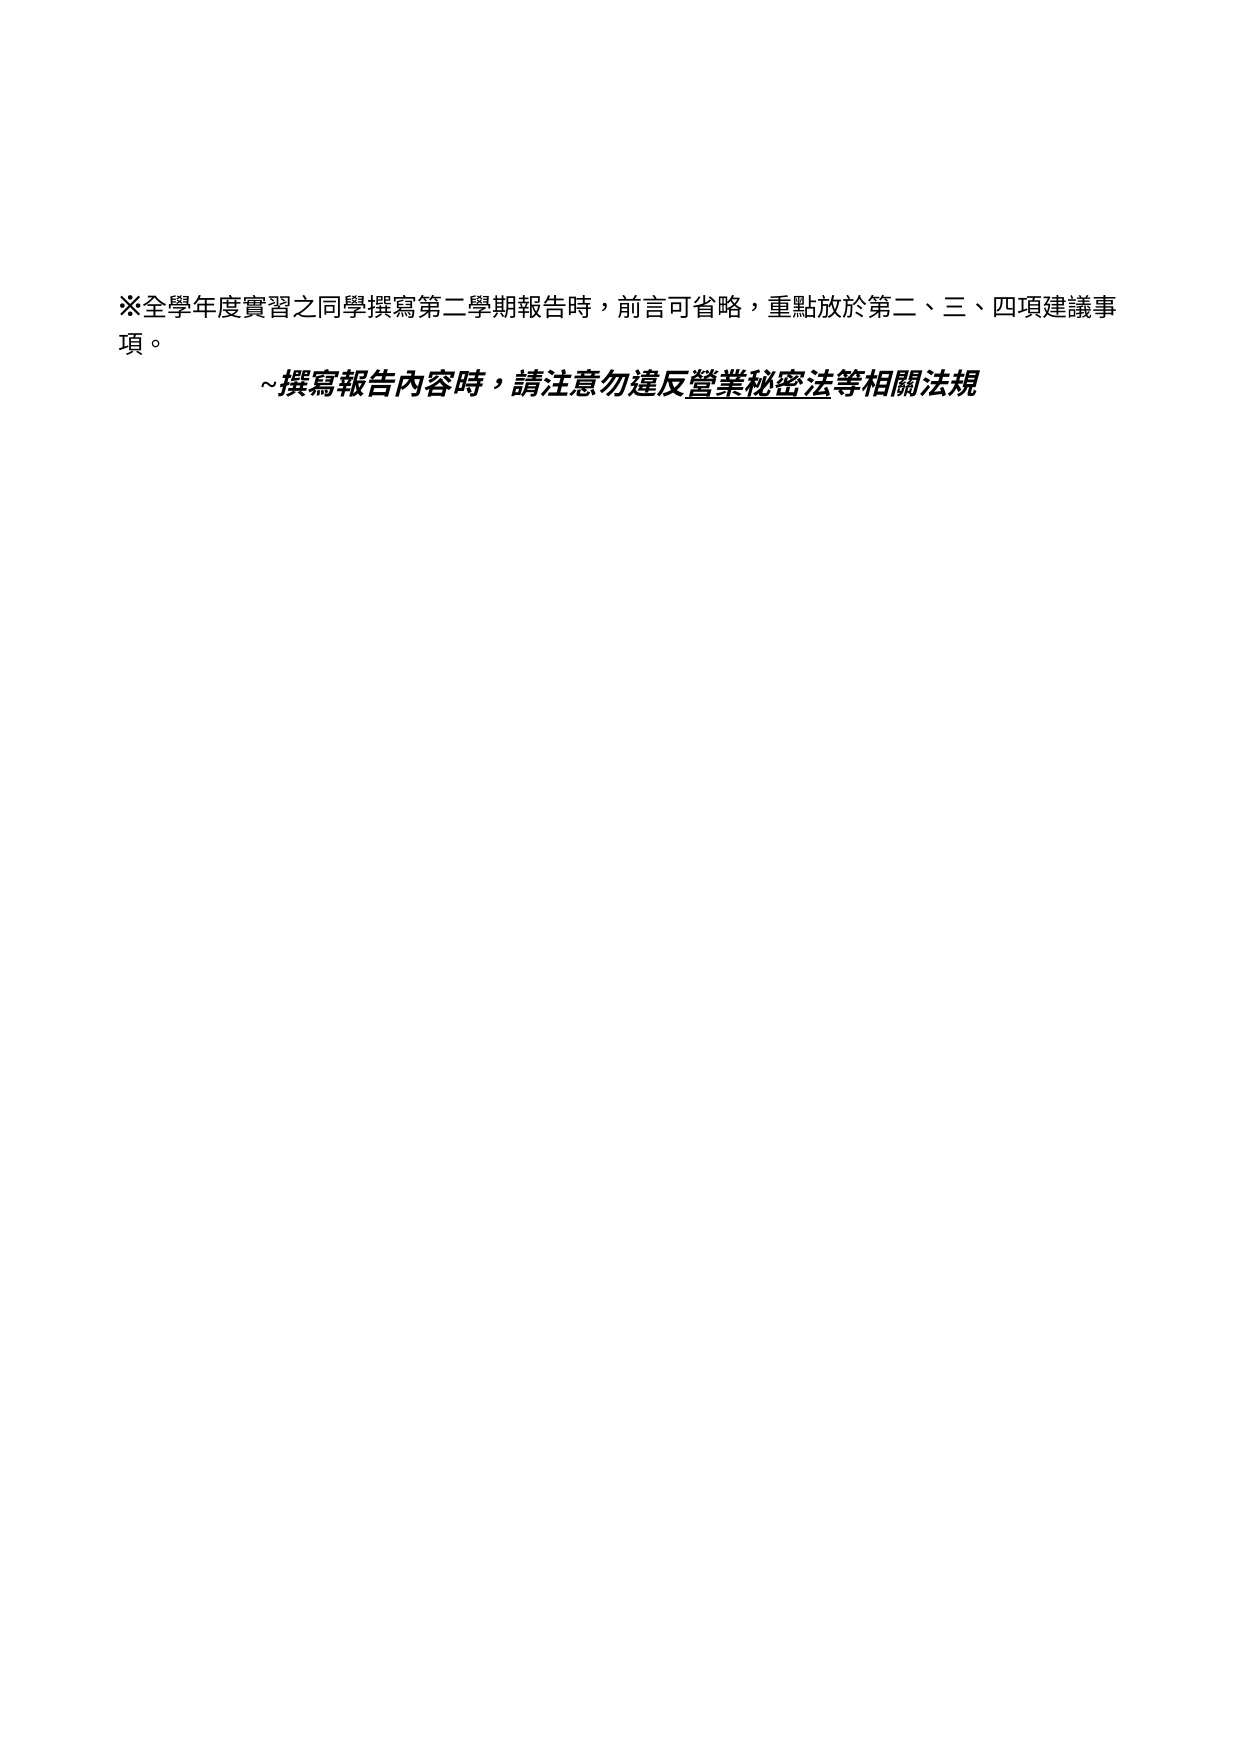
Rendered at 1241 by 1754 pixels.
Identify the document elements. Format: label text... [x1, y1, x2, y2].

text ※全學年度實習之同學撰寫第二學期報告時，前言可省略，重點放於第二、三、四項建議事項。 [118, 288, 1122, 360]
text ~撰寫報告內容時，請注意勿違反營業秘密法等相關法規 [118, 360, 1122, 403]
